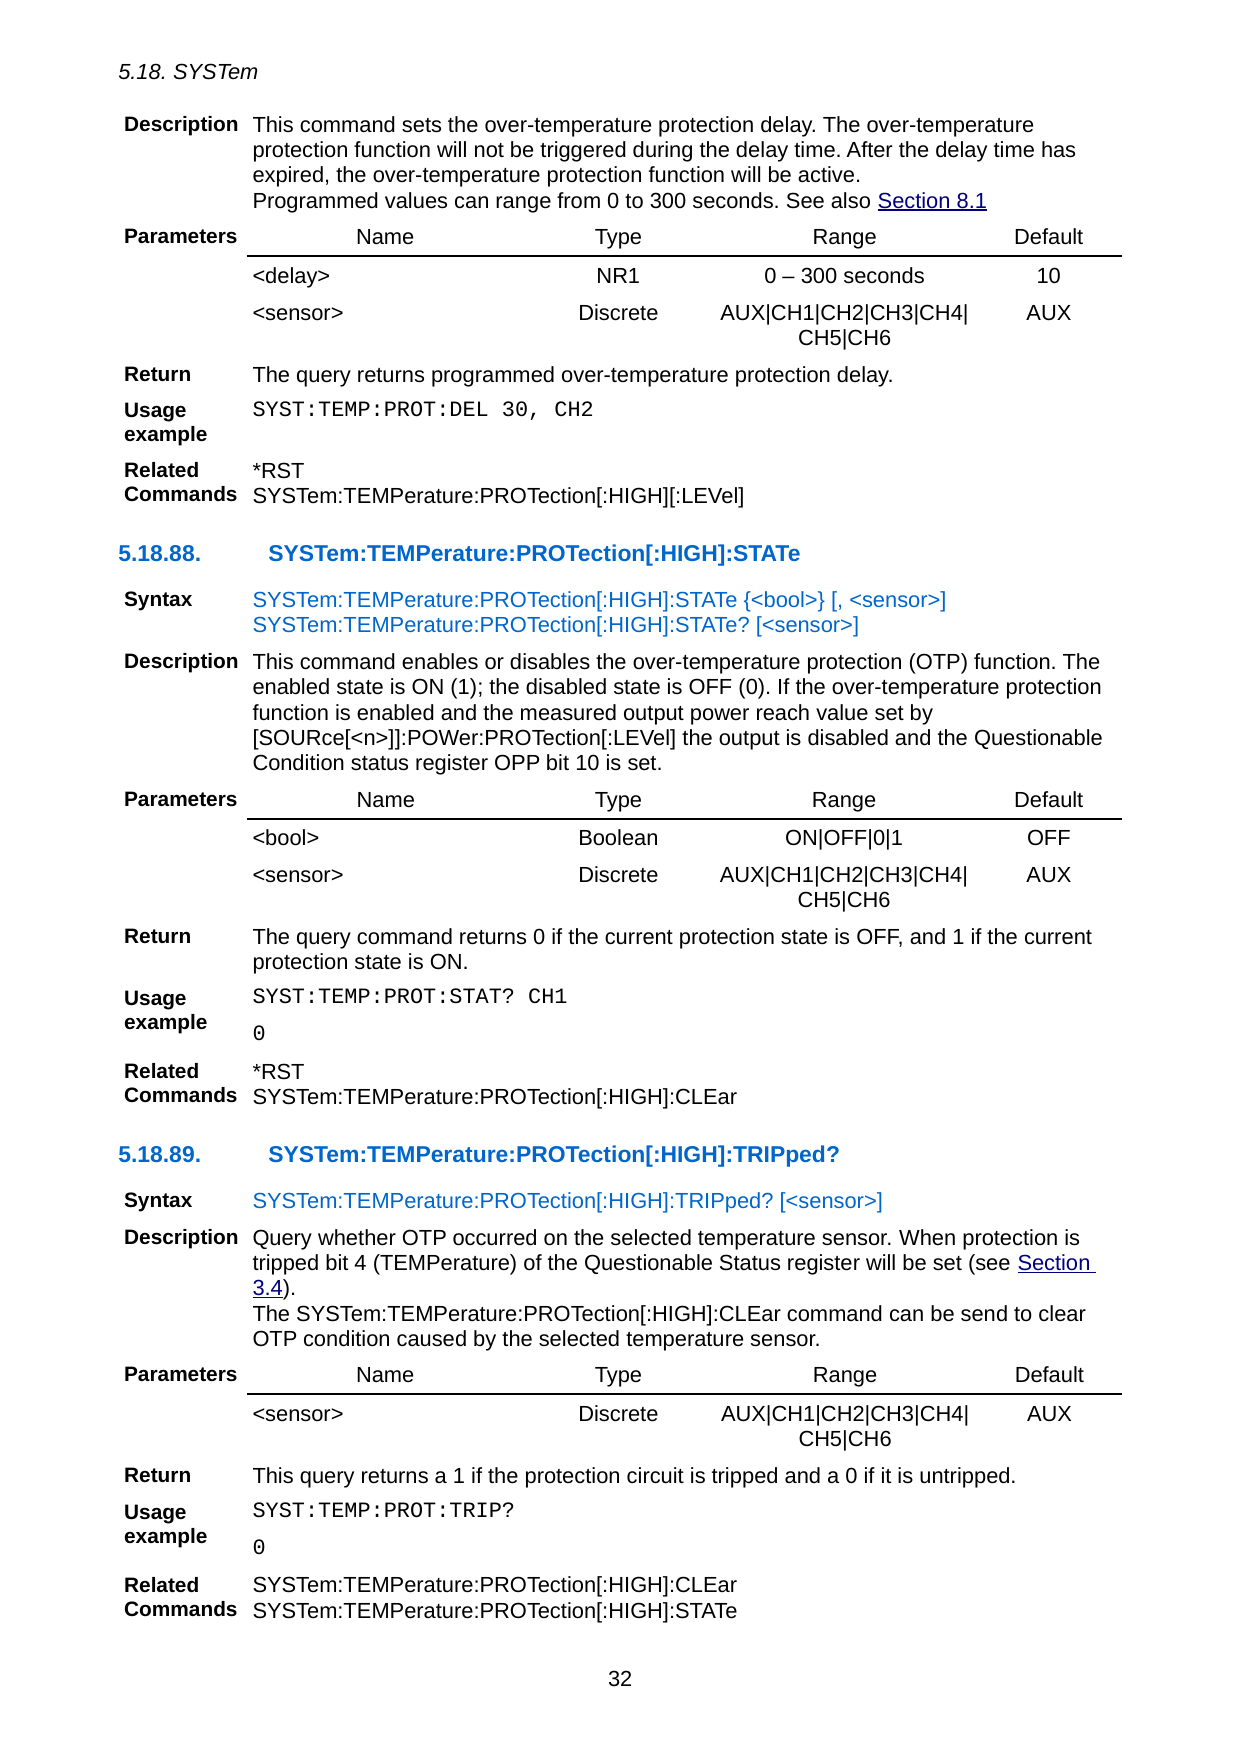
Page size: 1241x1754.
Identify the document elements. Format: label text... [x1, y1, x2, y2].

table_cell Discrete [524, 856, 712, 918]
table_cell <sensor> [247, 1395, 523, 1457]
table_cell Description [118, 106, 247, 218]
table_cell AUX [976, 856, 1122, 918]
table_cell Usage example [118, 1494, 247, 1567]
table_cell This command sets the over-temperature protection delay. The over-temperature protection function will not be triggered during the delay time. After the delay time has expired, the over-temperature protection function will be active. Programmed values can range from 0 to 300 seconds. See also Section 8.1 [247, 106, 1122, 218]
table_cell Default [977, 1357, 1122, 1393]
table_cell Related Commands [118, 1053, 247, 1115]
table_cell This command enables or disables the over-temperature protection (OTP) function. The enabled state is ON (1); the disabled state is OFF (0). If the over-temperature protection function is enabled and the measured output power reach value set by [SOURce[<n>]]:POWer:PROTection[:LEVel] the output is disabled and the Questionable Condition status register OPP bit 10 is set. [247, 643, 1122, 781]
table_cell OFF [976, 820, 1122, 856]
table_cell Discrete [523, 1395, 713, 1457]
table_cell Type [524, 781, 712, 817]
table_cell Boolean [524, 820, 712, 856]
table_cell Range [712, 781, 976, 817]
table_cell <sensor> [247, 294, 523, 356]
table_cell Related Commands [118, 452, 247, 514]
table_cell Query whether OTP occurred on the selected temperature sensor. When protection is tripped bit 4 (TEMPerature) of the Questionable Status register will be set (see Section 3.4). The SYSTem:TEMPerature:PROTection[:HIGH]:CLEar command can be send to clear OTP condition caused by the selected temperature sensor. [247, 1219, 1122, 1357]
table_cell The query returns programmed over-temperature protection delay. [247, 356, 1122, 392]
table_cell Name [247, 781, 524, 817]
table_cell AUX [976, 294, 1122, 356]
table_cell Usage example [118, 393, 247, 452]
table_cell ON|OFF|0|1 [712, 820, 976, 856]
table_cell SYSTem:TEMPerature:PROTection[:HIGH]:CLEar SYSTem:TEMPerature:PROTection[:HIGH]:STATe [247, 1567, 1122, 1628]
table_cell AUX [977, 1395, 1122, 1457]
table_cell Name [247, 1357, 523, 1393]
table_cell Return [118, 918, 247, 980]
table_cell 0 – 300 seconds [713, 257, 976, 294]
table_cell Description [118, 1219, 247, 1357]
table_cell Parameters [118, 1357, 247, 1457]
table_cell <bool> [247, 820, 524, 856]
table_cell Name [247, 219, 523, 255]
table_header SYSTem:TEMPerature:PROTection[:HIGH]:TRIPped? [<sensor>] [247, 1183, 1122, 1219]
table_cell Usage example [118, 980, 247, 1053]
subtitle SYSTem:TEMPerature:PROTection[:HIGH]:TRIPped? [118, 1141, 1122, 1168]
table_cell SYST:TEMP:PROT:TRIP? 0 [247, 1494, 1122, 1567]
table_cell Related Commands [118, 1567, 247, 1628]
table_cell SYST:TEMP:PROT:DEL 30, CH2 [247, 393, 1122, 452]
table_header SYSTem:TEMPerature:PROTection[:HIGH]:STATe {<bool>} [, <sensor>] SYSTem:TEMPerature:PROTection[:HIGH]:STATe? [<sensor>] [247, 581, 1122, 643]
table_cell Range [713, 219, 976, 255]
table_header Syntax [118, 581, 247, 643]
table_cell <delay> [247, 257, 523, 294]
table_header Syntax [118, 1183, 247, 1219]
table_cell Type [523, 1357, 713, 1393]
table_cell Return [118, 356, 247, 392]
table_cell SYST:TEMP:PROT:STAT? CH1 0 [247, 980, 1122, 1053]
table_cell Range [713, 1357, 977, 1393]
table_cell Parameters [118, 781, 247, 918]
subtitle SYSTem:TEMPerature:PROTection[:HIGH]:STATe [118, 540, 1122, 567]
table_cell Parameters [118, 219, 247, 356]
table_cell AUX|CH1|CH2|CH3|CH4|CH5|CH6 [713, 294, 976, 356]
table_cell AUX|CH1|CH2|CH3|CH4|CH5|CH6 [713, 1395, 977, 1457]
table_cell *RST SYSTem:TEMPerature:PROTection[:HIGH]:CLEar [247, 1053, 1122, 1115]
table_cell Return [118, 1457, 247, 1494]
table_cell This query returns a 1 if the protection circuit is tripped and a 0 if it is untripped. [247, 1457, 1122, 1494]
table_cell Type [523, 219, 713, 255]
table_cell *RST SYSTem:TEMPerature:PROTection[:HIGH][:LEVel] [247, 452, 1122, 514]
table_cell Discrete [523, 294, 713, 356]
table_cell Default [976, 219, 1122, 255]
table_cell AUX|CH1|CH2|CH3|CH4|CH5|CH6 [712, 856, 976, 918]
table_cell Default [976, 781, 1122, 817]
table_cell The query command returns 0 if the current protection state is OFF, and 1 if the current protection state is ON. [247, 918, 1122, 980]
table_cell 10 [976, 257, 1122, 294]
table_cell <sensor> [247, 856, 524, 918]
table_cell Description [118, 643, 247, 781]
table_cell NR1 [523, 257, 713, 294]
